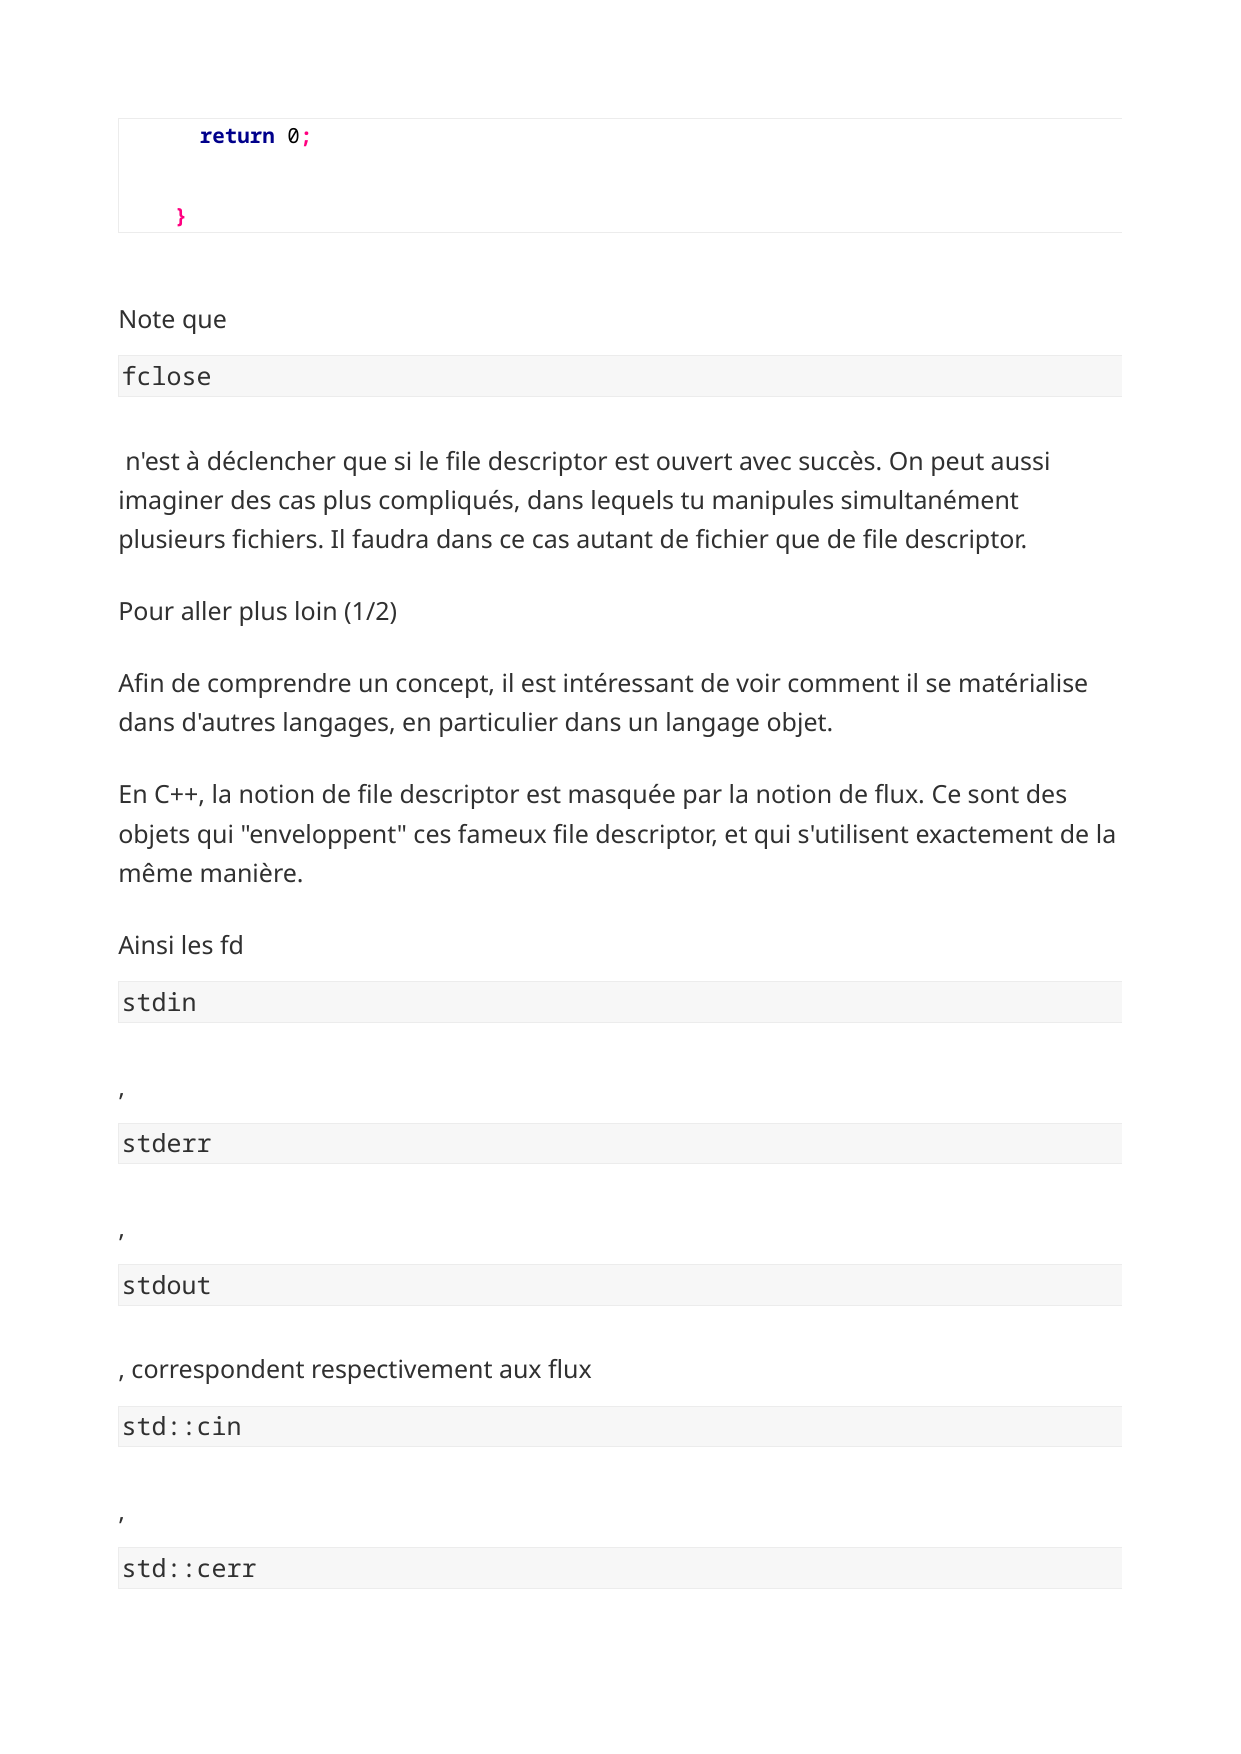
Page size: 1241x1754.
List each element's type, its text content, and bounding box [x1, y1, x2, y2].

text stderr [119, 1124, 1122, 1163]
text fclose [119, 356, 1122, 396]
text , [118, 1069, 1122, 1103]
text , correspondent respectivement aux flux [118, 1352, 1122, 1386]
text std::cin [119, 1407, 1122, 1446]
text } [119, 198, 1122, 232]
text std::cerr [119, 1548, 1122, 1588]
text , [118, 1211, 1122, 1245]
text return 0; [119, 119, 1122, 150]
text stdout [119, 1265, 1122, 1305]
text stdin [119, 982, 1122, 1022]
text , [118, 1493, 1122, 1528]
text Note que [118, 268, 1122, 336]
text n'est à déclencher que si le file descriptor est ouvert avec succès. On peut aussi imaginer des cas plus compliqués, dans lequels tu manipules simultanément plusieurs fichiers. Il faudra dans ce cas autant de fichier que de file descriptor. Pour aller plus loin (1/2) Afin de comprendre un concept, il est intéressant de voir comment il se matérialise dans d'autres langages, en particulier dans un langage objet. En C++, la notion de file descriptor est masquée par la notion de flux. Ce sont des objets qui "enveloppent" ces fameux file descriptor, et qui s'utilisent exactement de la même manière. Ainsi les fd [118, 443, 1122, 962]
